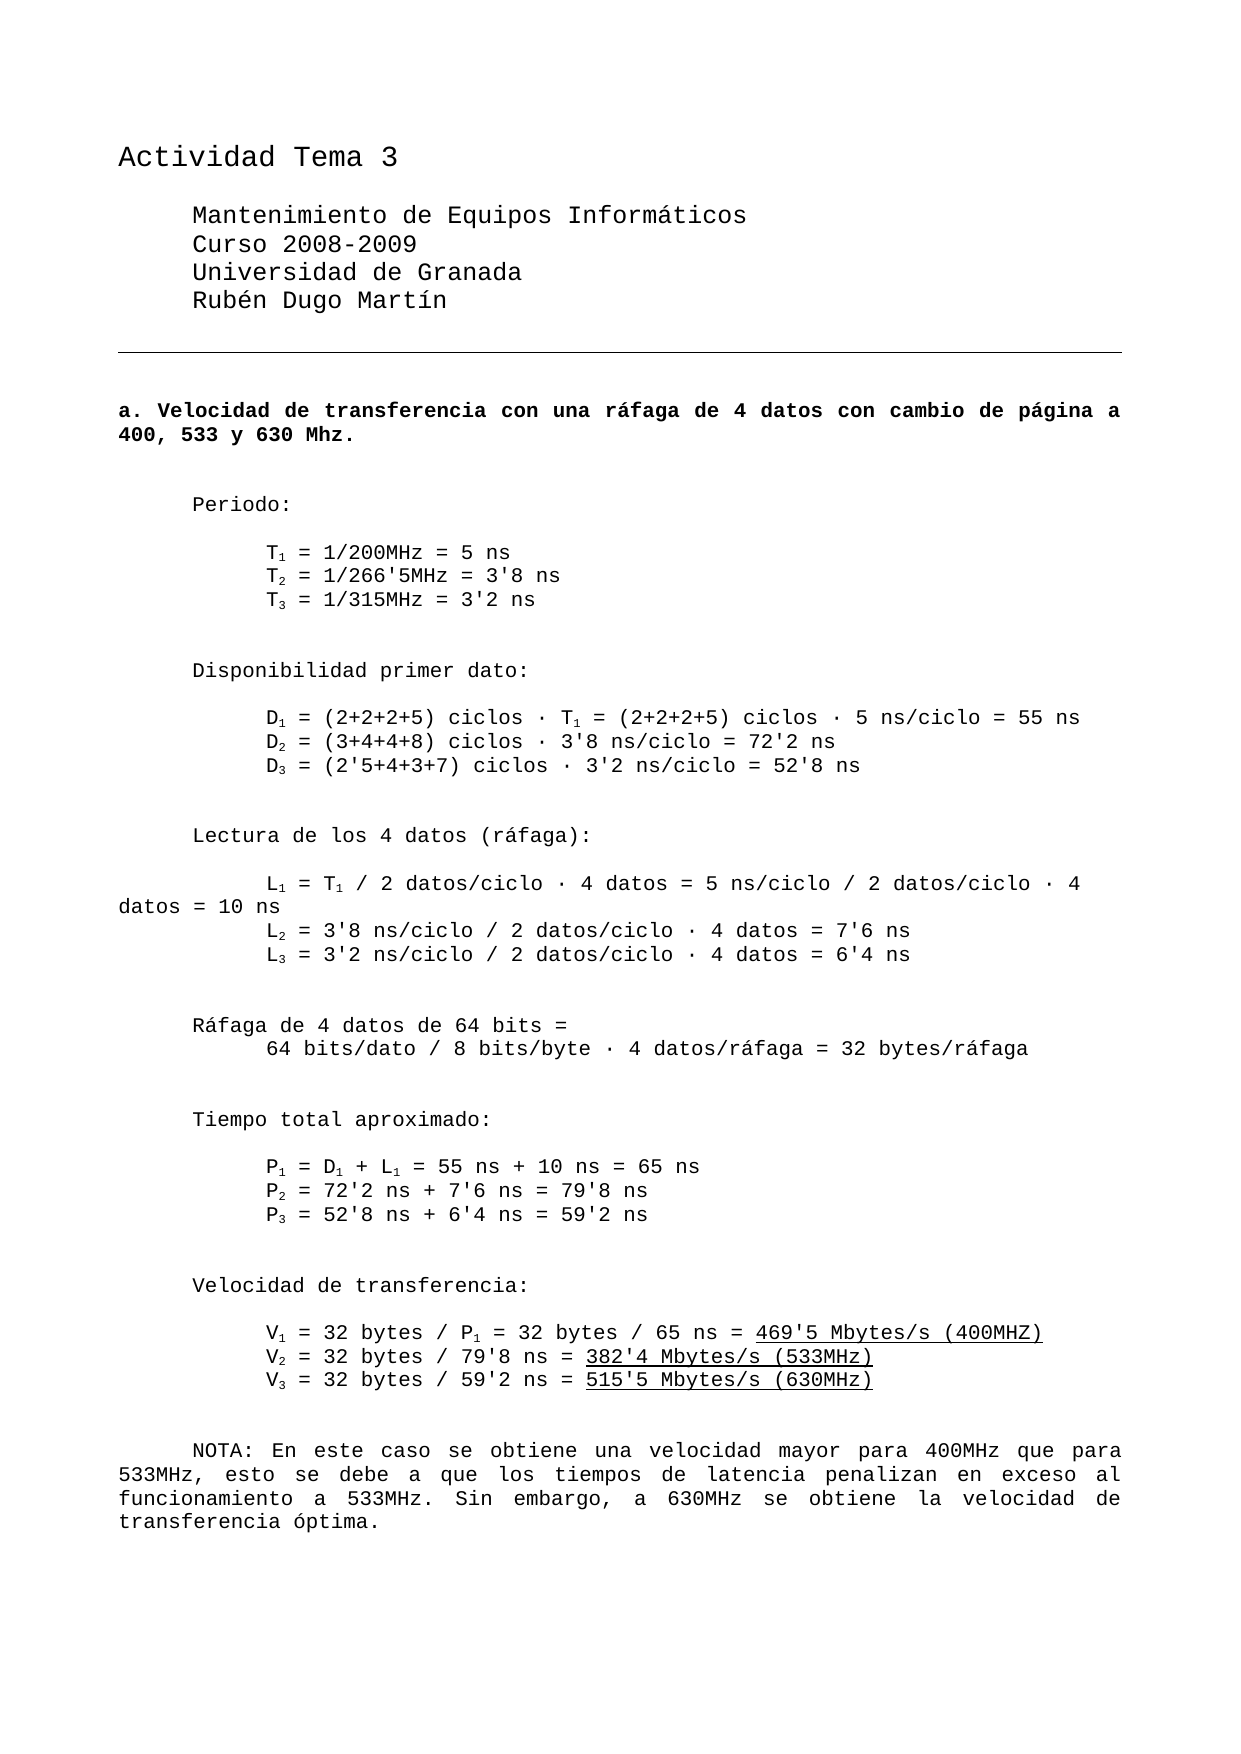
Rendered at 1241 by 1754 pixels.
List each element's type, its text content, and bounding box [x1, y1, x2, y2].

text L3 = 3'2 ns/ciclo / 2 datos/ciclo · 4 datos = 6'4 ns [118, 944, 1122, 967]
text 64 bits/dato / 8 bits/byte · 4 datos/ráfaga = 32 bytes/ráfaga [118, 1038, 1122, 1062]
text T1 = 1/200MHz = 5 ns [118, 542, 1122, 565]
text Tiempo total aproximado: [118, 1109, 1122, 1133]
text Mantenimiento de Equipos Informáticos [118, 203, 1122, 231]
text NOTA: En este caso se obtiene una velocidad mayor para 400MHz que para 533MHz, esto se debe a que los tiempos de latencia penalizan en exceso al funcionamiento a 533MHz. Sin embargo, a 630MHz se obtiene la velocidad de transferencia óptima. [118, 1440, 1122, 1535]
text Lectura de los 4 datos (ráfaga): [118, 826, 1122, 849]
text Disponibilidad primer dato: [118, 660, 1122, 684]
text P1 = D1 + L1 = 55 ns + 10 ns = 65 ns [118, 1157, 1122, 1180]
text P2 = 72'2 ns + 7'6 ns = 79'8 ns [118, 1180, 1122, 1204]
text a. Velocidad de transferencia con una ráfaga de 4 datos con cambio de página a 400, 533 y 630 Mhz. [118, 400, 1122, 447]
text L1 = T1 / 2 datos/ciclo · 4 datos = 5 ns/ciclo / 2 datos/ciclo · 4 datos = 10 ns [118, 873, 1122, 920]
text Rubén Dugo Martín [118, 288, 1122, 316]
text Velocidad de transferencia: [118, 1275, 1122, 1298]
text Periodo: [118, 494, 1122, 518]
text Curso 2008-2009 [118, 231, 1122, 260]
text P3 = 52'8 ns + 6'4 ns = 59'2 ns [118, 1204, 1122, 1227]
text Ráfaga de 4 datos de 64 bits = [118, 1015, 1122, 1038]
text V3 = 32 bytes / 59'2 ns = 515'5 Mbytes/s (630MHz) [118, 1369, 1122, 1393]
text Actividad Tema 3 [118, 142, 1122, 175]
text D2 = (3+4+4+8) ciclos · 3'8 ns/ciclo = 72'2 ns [118, 731, 1122, 754]
text D3 = (2'5+4+3+7) ciclos · 3'2 ns/ciclo = 52'8 ns [118, 754, 1122, 778]
text V2 = 32 bytes / 79'8 ns = 382'4 Mbytes/s (533MHz) [118, 1346, 1122, 1369]
text V1 = 32 bytes / P1 = 32 bytes / 65 ns = 469'5 Mbytes/s (400MHZ) [118, 1322, 1122, 1346]
text L2 = 3'8 ns/ciclo / 2 datos/ciclo · 4 datos = 7'6 ns [118, 920, 1122, 944]
text T2 = 1/266'5MHz = 3'8 ns [118, 565, 1122, 589]
text T3 = 1/315MHz = 3'2 ns [118, 589, 1122, 613]
text Universidad de Granada [118, 260, 1122, 288]
text D1 = (2+2+2+5) ciclos · T1 = (2+2+2+5) ciclos · 5 ns/ciclo = 55 ns [118, 707, 1122, 731]
